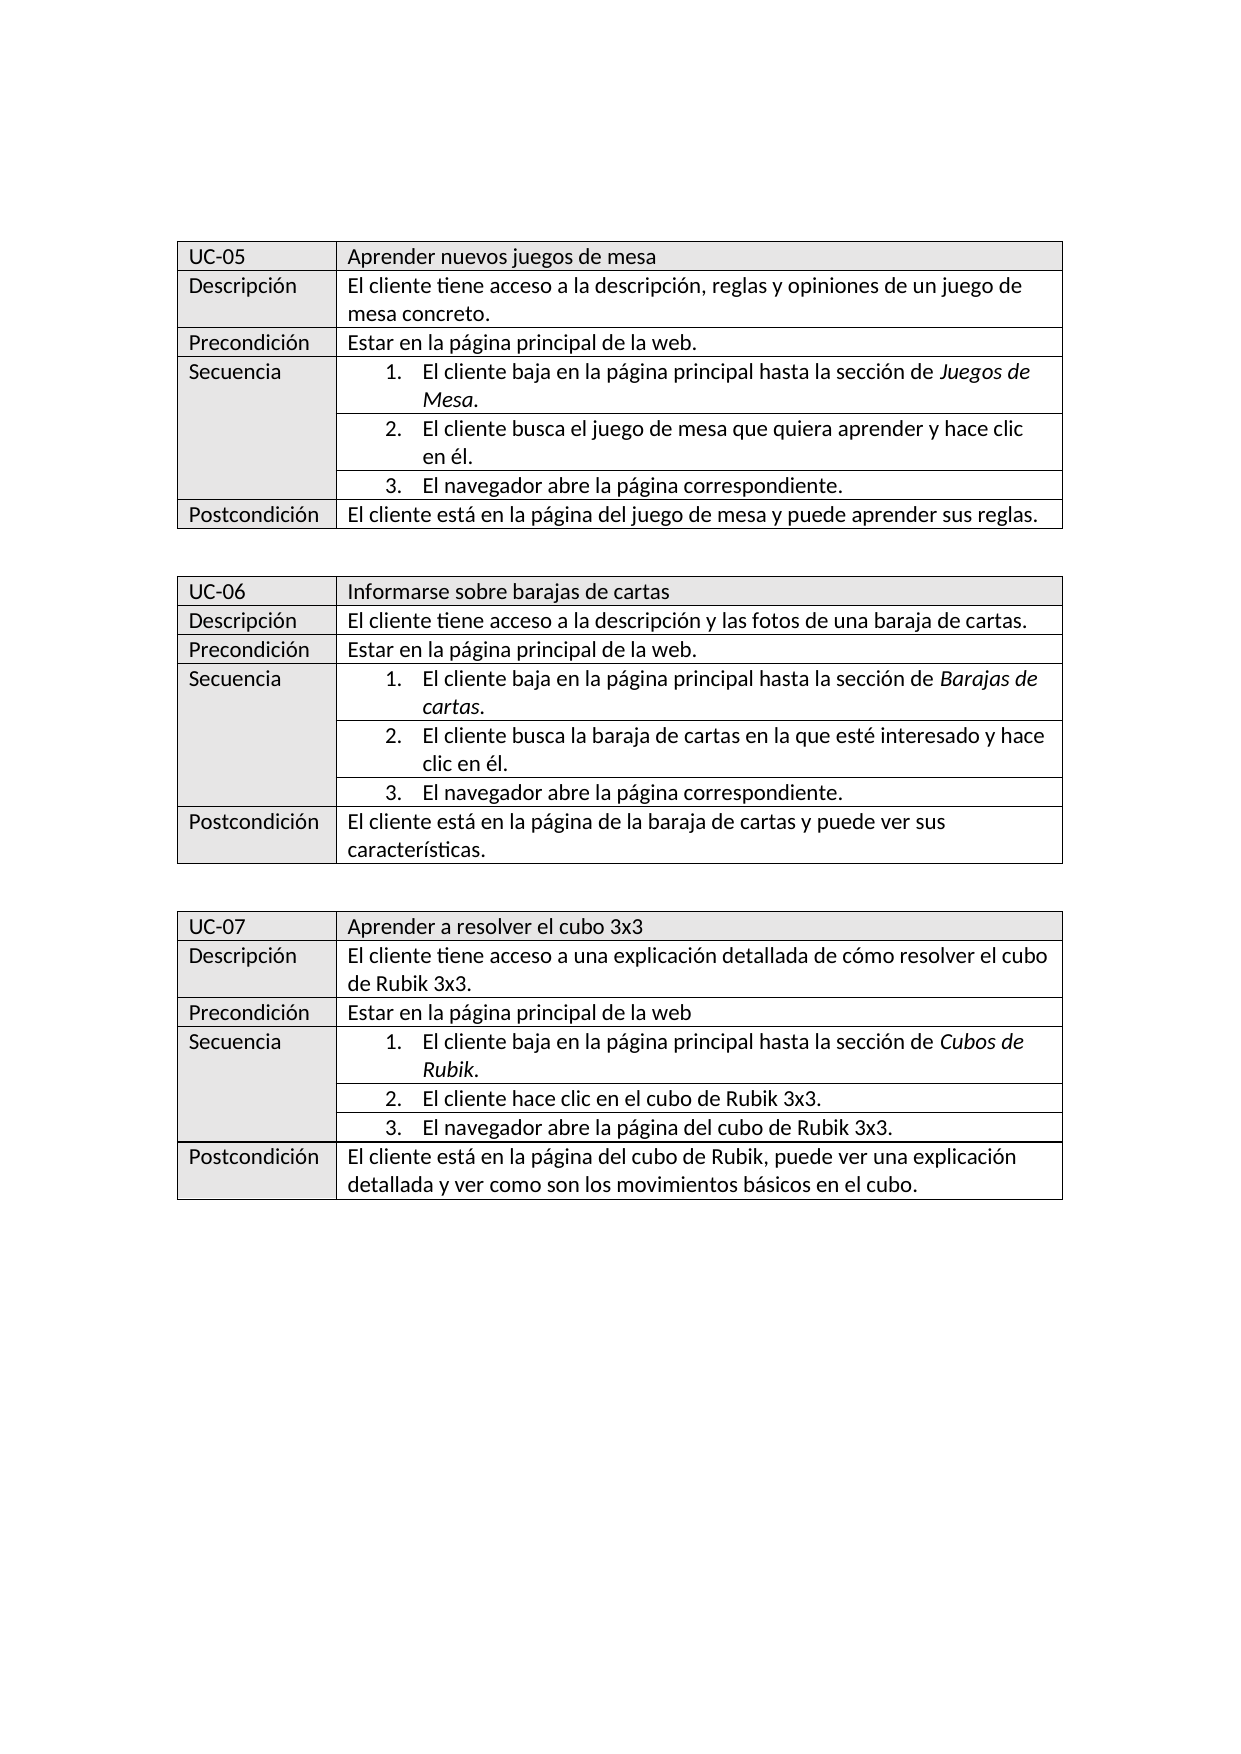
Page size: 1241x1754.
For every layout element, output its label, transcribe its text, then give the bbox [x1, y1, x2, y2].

table_cell Estar en la página principal de la web. [337, 328, 1062, 356]
table_cell El navegador abre la página correspondiente. [337, 778, 1062, 806]
table_cell El cliente tiene acceso a una explicación detallada de cómo resolver el cubo de Rubik 3x3. [337, 941, 1062, 997]
table_cell Secuencia [178, 357, 336, 499]
table_cell Postcondición [178, 807, 336, 863]
table_header Aprender nuevos juegos de mesa [337, 242, 1062, 270]
table_header Aprender a resolver el cubo 3x3 [337, 912, 1062, 940]
table_header Informarse sobre barajas de cartas [337, 577, 1062, 605]
table_cell El cliente hace clic en el cubo de Rubik 3x3. [337, 1084, 1062, 1112]
table_cell Precondición [178, 998, 336, 1026]
table_cell El cliente baja en la página principal hasta la sección de Juegos de Mesa. [337, 357, 1062, 413]
table_cell El cliente está en la página de la baraja de cartas y puede ver sus características. [337, 807, 1062, 863]
table_cell El navegador abre la página del cubo de Rubik 3x3. [337, 1113, 1062, 1141]
table_cell El cliente tiene acceso a la descripción, reglas y opiniones de un juego de mesa concreto. [337, 271, 1062, 327]
table_cell Precondición [178, 328, 336, 356]
table_cell Descripción [178, 606, 336, 634]
table_header UC-05 [178, 242, 336, 270]
table_cell El cliente busca el juego de mesa que quiera aprender y hace clic en él. [337, 414, 1062, 470]
table_cell El navegador abre la página correspondiente. [337, 471, 1062, 499]
table_cell Secuencia [178, 1027, 336, 1141]
table_cell El cliente está en la página del juego de mesa y puede aprender sus reglas. [337, 500, 1062, 528]
table_cell El cliente está en la página del cubo de Rubik, puede ver una explicación detallada y ver como son los movimientos básicos en el cubo. [337, 1143, 1062, 1198]
table_cell El cliente tiene acceso a la descripción y las fotos de una baraja de cartas. [337, 606, 1062, 634]
table_header UC-06 [178, 577, 336, 605]
table_cell Secuencia [178, 664, 336, 806]
table_cell Postcondición [178, 1143, 336, 1198]
table_cell Descripción [178, 941, 336, 997]
table_cell Postcondición [178, 500, 336, 528]
table_cell Estar en la página principal de la web [337, 998, 1062, 1026]
table_header UC-07 [178, 912, 336, 940]
table_cell El cliente baja en la página principal hasta la sección de Cubos de Rubik. [337, 1027, 1062, 1083]
table_cell El cliente busca la baraja de cartas en la que esté interesado y hace clic en él. [337, 721, 1062, 777]
table_cell Descripción [178, 271, 336, 327]
table_cell El cliente baja en la página principal hasta la sección de Barajas de cartas. [337, 664, 1062, 720]
table_cell Precondición [178, 635, 336, 663]
table_cell Estar en la página principal de la web. [337, 635, 1062, 663]
